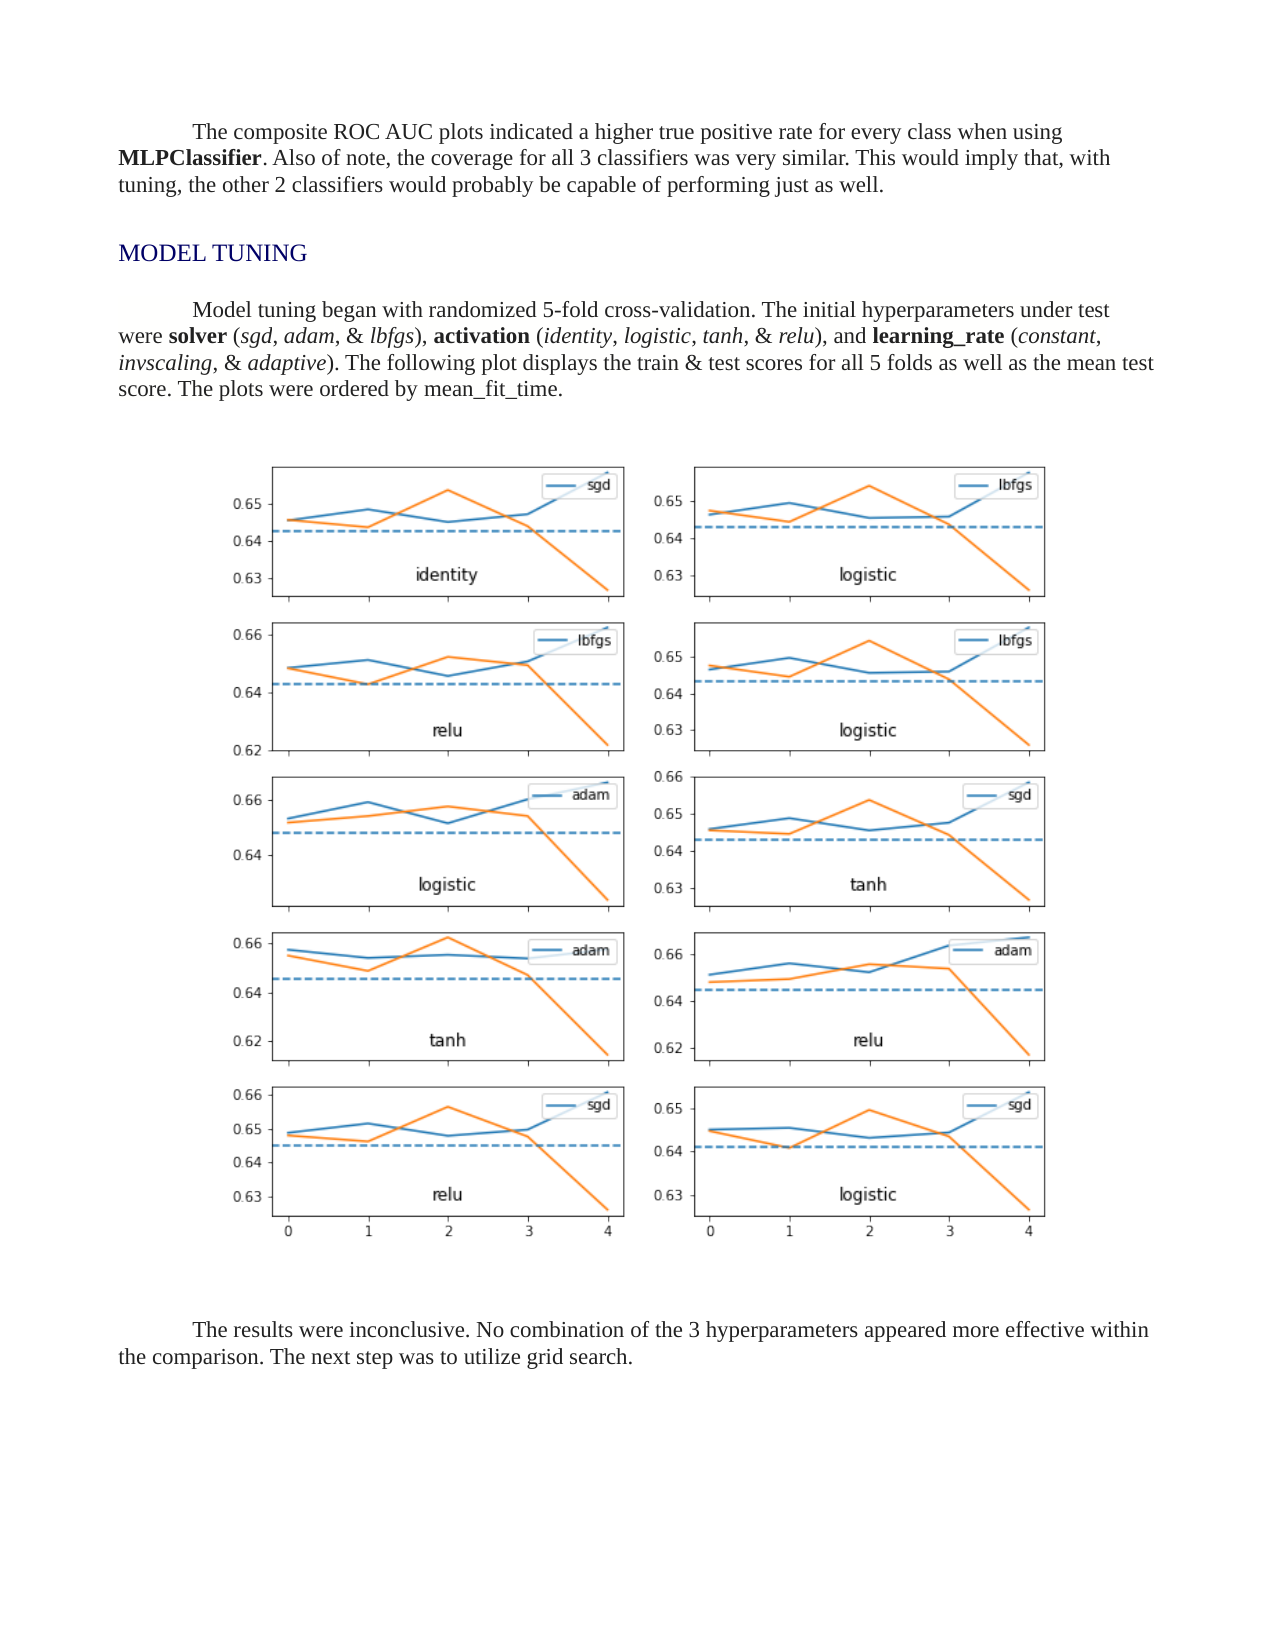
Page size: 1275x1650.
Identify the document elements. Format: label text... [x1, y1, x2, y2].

text The composite ROC AUC plots indicated a higher true positive rate for every class when using MLPClassifier. Also of note, the coverage for all 3 classifiers was very similar. This would imply that, with tuning, the other 2 classifiers would probably be capable of performing just as well. [118, 118, 1157, 197]
text MODEL TUNING [118, 238, 1157, 267]
text Model tuning began with randomized 5-fold cross-validation. The initial hyperparameters under test were solver (sgd, adam, & lbfgs), activation (identity, logistic, tanh, & relu), and learning_rate (constant, invscaling, & adaptive). The following plot displays the train & test scores for all 5 folds as well as the mean test score. The plots were ordered by mean_fit_time. [118, 296, 1157, 401]
text The results were inconclusive. No combination of the 3 hyperparameters appeared more effective within the comparison. The next step was to utilize grid search. [118, 1316, 1157, 1369]
picture [222, 457, 1053, 1249]
